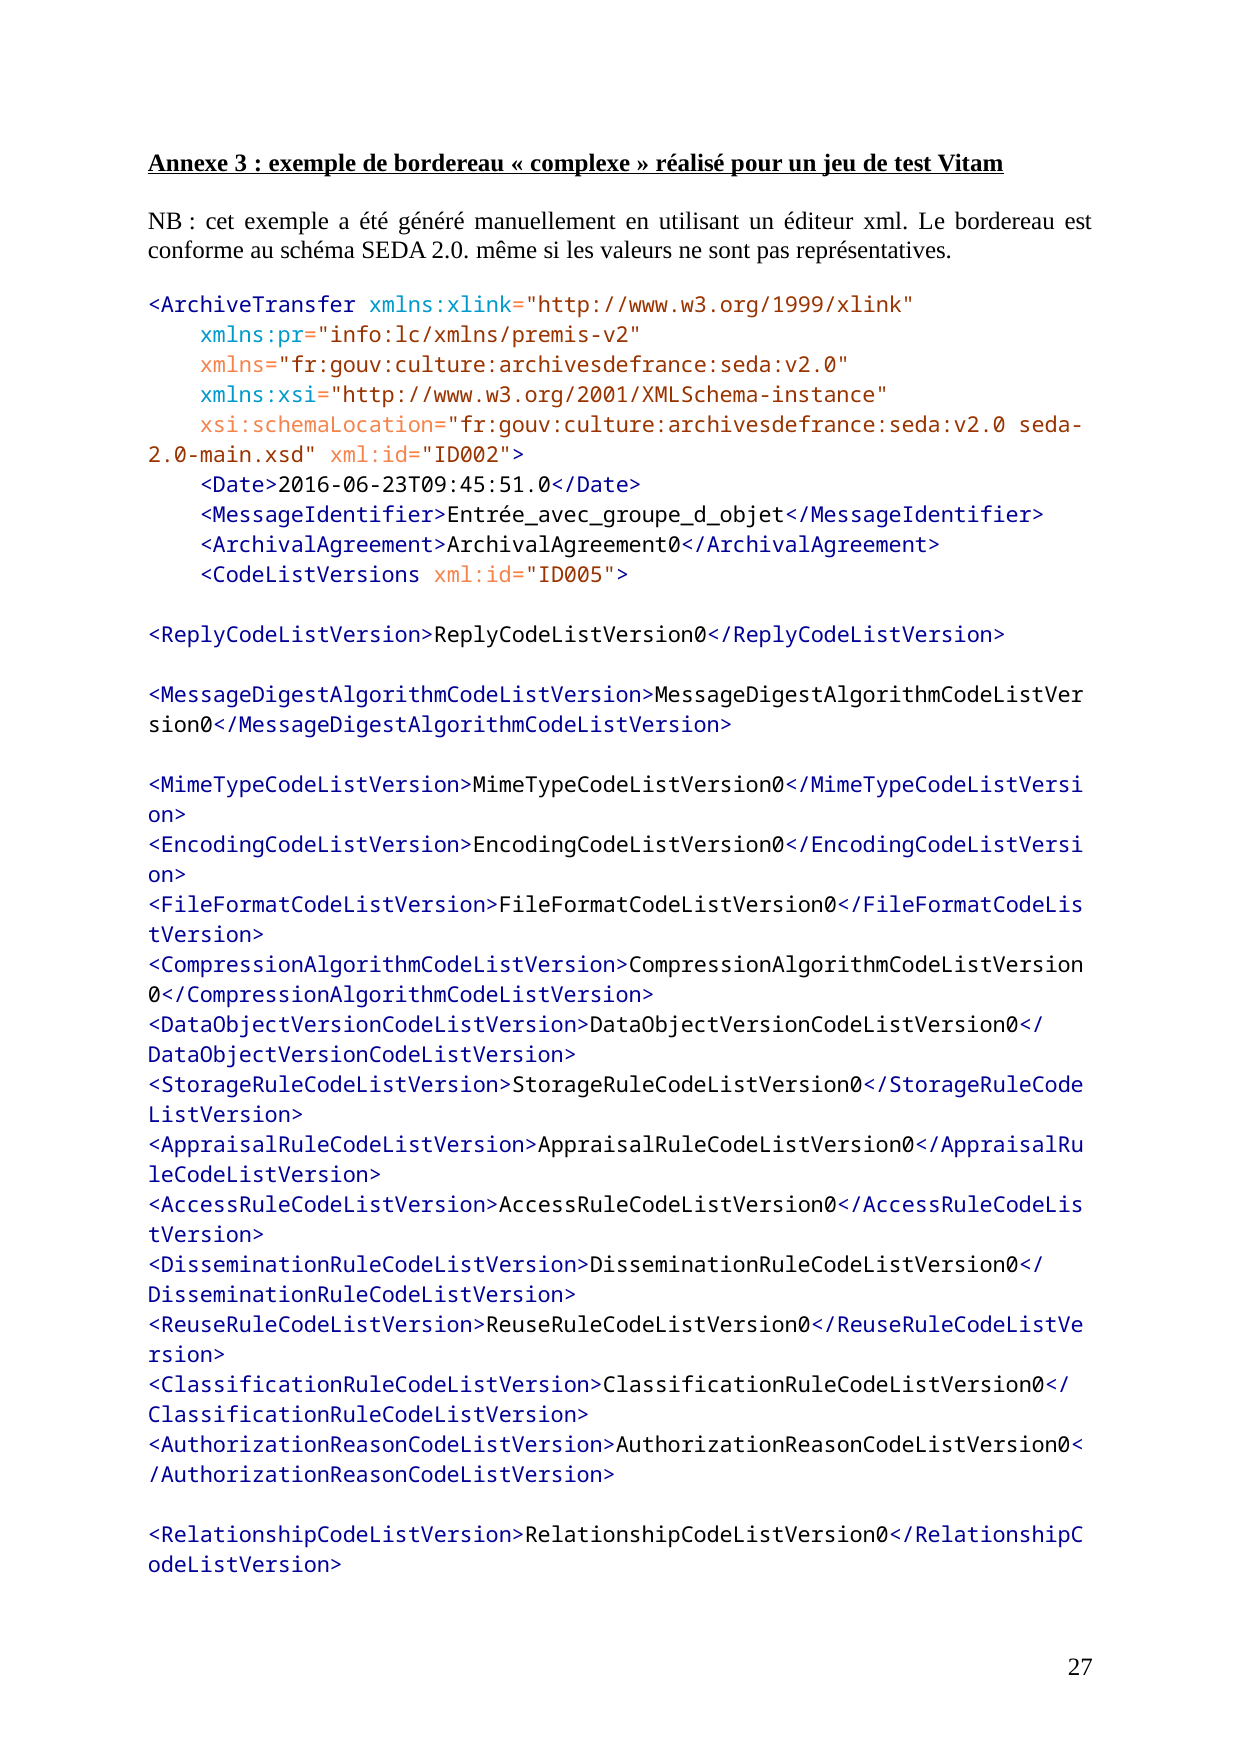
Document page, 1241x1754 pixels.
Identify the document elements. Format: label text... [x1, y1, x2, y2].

text NB : cet exemple a été généré manuellement en utilisant un éditeur xml. Le bordereau est conforme au schéma SEDA 2.0. même si les valeurs ne sont pas représentatives. [148, 206, 1093, 264]
text <ArchiveTransfer xmlns:xlink="http://www.w3.org/1999/xlink" xmlns:pr="info:lc/xmlns/premis-v2" xmlns="fr:gouv:culture:archivesdefrance:seda:v2.0" xmlns:xsi="http://www.w3.org/2001/XMLSchema-instance" xsi:schemaLocation="fr:gouv:culture:archivesdefrance:seda:v2.0 seda-2.0-main.xsd" xml:id="ID002"> <Date>2016-06-23T09:45:51.0</Date> <MessageIdentifier>Entrée_avec_groupe_d_objet</MessageIdentifier> <ArchivalAgreement>ArchivalAgreement0</ArchivalAgreement> <CodeListVersions xml:id="ID005"> <ReplyCodeListVersion>ReplyCodeListVersion0</ReplyCodeListVersion> <MessageDigestAlgorithmCodeListVersion>MessageDigestAlgorithmCodeListVersion0</MessageDigestAlgorithmCodeListVersion> <MimeTypeCodeListVersion>MimeTypeCodeListVersion0</MimeTypeCodeListVersion> <EncodingCodeListVersion>EncodingCodeListVersion0</EncodingCodeListVersion> <FileFormatCodeListVersion>FileFormatCodeListVersion0</FileFormatCodeListVersion> <CompressionAlgorithmCodeListVersion>CompressionAlgorithmCodeListVersion0</CompressionAlgorithmCodeListVersion> <DataObjectVersionCodeListVersion>DataObjectVersionCodeListVersion0</DataObjectVersionCodeListVersion> <StorageRuleCodeListVersion>StorageRuleCodeListVersion0</StorageRuleCodeListVersion> <AppraisalRuleCodeListVersion>AppraisalRuleCodeListVersion0</AppraisalRuleCodeListVersion> <AccessRuleCodeListVersion>AccessRuleCodeListVersion0</AccessRuleCodeListVersion> <DisseminationRuleCodeListVersion>DisseminationRuleCodeListVersion0</DisseminationRuleCodeListVersion> <ReuseRuleCodeListVersion>ReuseRuleCodeListVersion0</ReuseRuleCodeListVersion> <ClassificationRuleCodeListVersion>ClassificationRuleCodeListVersion0</ClassificationRuleCodeListVersion> <AuthorizationReasonCodeListVersion>AuthorizationReasonCodeListVersion0</AuthorizationReasonCodeListVersion> <RelationshipCodeListVersion>RelationshipCodeListVersion0</RelationshipCodeListVersion> [148, 289, 1093, 1579]
text Annexe 3 : exemple de bordereau « complexe » réalisé pour un jeu de test Vitam [148, 148, 1093, 177]
